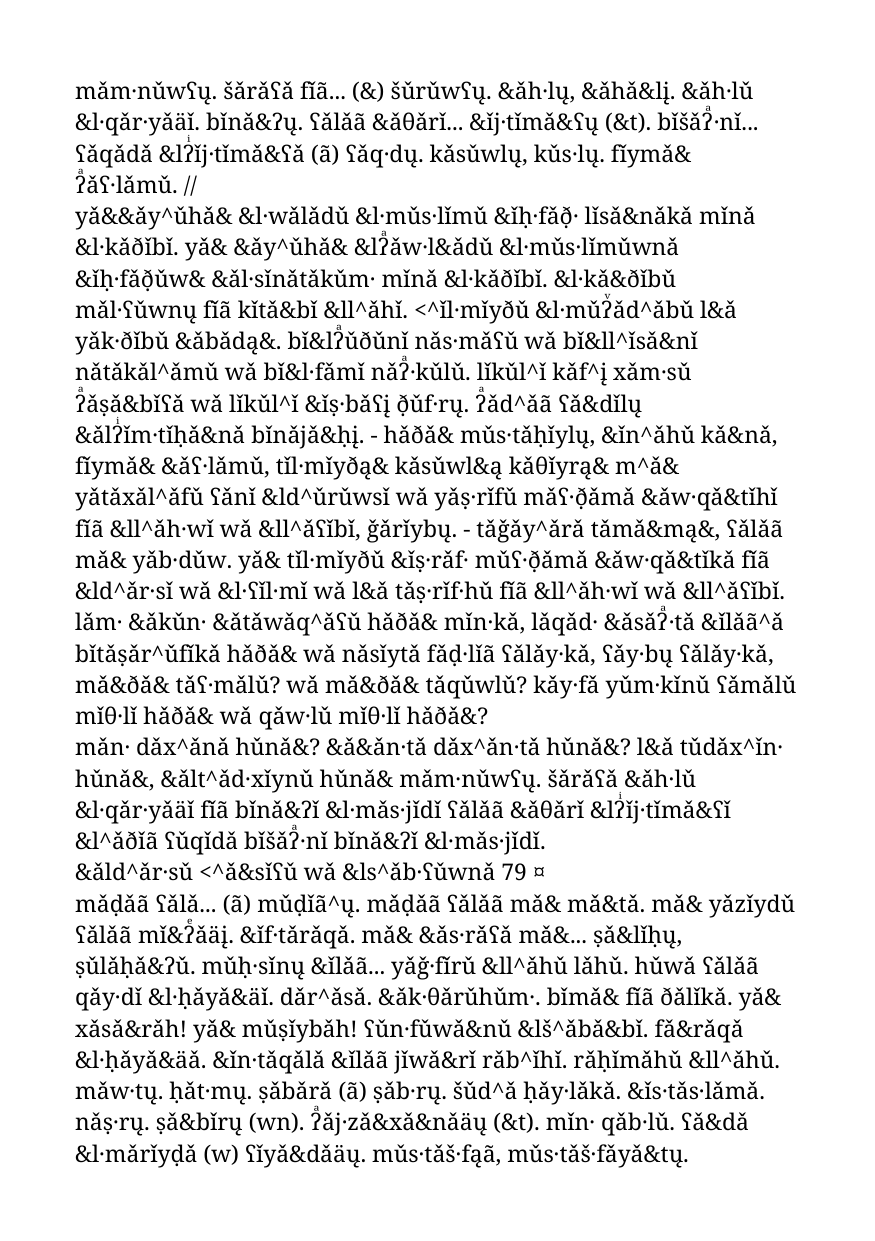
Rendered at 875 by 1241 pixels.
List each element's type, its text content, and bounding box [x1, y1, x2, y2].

text mǎḍǎã ʕǎlǎ... (ã) mǔḍǐã^ų. mǎḍǎã ʕǎlǎã mǎ& mǎ&tǎ. mǎ& yǎzǐydǔ ʕǎlǎã mǐ&ʔͤǎäį. &ǐf·tǎrǎqǎ. mǎ& &ǎs·rǎʕǎ mǎ&... ṣǎ&lǐḥų, ṣǔlǎḥǎ&ʔǔ. mǔḥ·sǐnų &ǐlǎã... yǎǧ·fǐrǔ &ll^ǎhǔ lǎhǔ. hǔwǎ ʕǎlǎã qǎy·dǐ &l·ḥǎyǎ&äǐ. dǎr^ǎsǎ. &ǎk·θǎrǔhǔm·. bǐmǎ& fǐã ðǎlǐkǎ. yǎ& xǎsǎ&rǎh! yǎ& mǔṣǐybǎh! ʕǔn·fǔwǎ&nǔ &lš^ǎbǎ&bǐ. fǎ&rǎqǎ &l·ḥǎyǎ&äǎ. &ǐn·tǎqǎlǎ &ǐlǎã jǐwǎ&rǐ rǎb^ǐhǐ. rǎḥǐmǎhǔ &ll^ǎhǔ. mǎw·tų. ḥǎt·mų. ṣǎbǎrǎ (ã) ṣǎb·rų. šǔd^ǎ ḥǎy·lǎkǎ. &ǐs·tǎs·lǎmǎ. nǎṣ·rų. ṣǎ&bǐrų (wn). ʔͣǎj·zǎ&xǎ&nǎäų (&t). mǐn· qǎb·lǔ. ʕǎ&dǎ &l·mǎrǐyḍǎ (w) ʕǐyǎ&dǎäų. mǔs·tǎš·fąã, mǔs·tǎš·fǎyǎ&tų. [75, 887, 799, 1169]
text mǎn· dǎx^ǎnǎ hǔnǎ&? &ǎ&ǎn·tǎ dǎx^ǎn·tǎ hǔnǎ&? l&ǎ tǔdǎx^ǐn· hǔnǎ&, &ǎlt^ǎd·xǐynǔ hǔnǎ& mǎm·nǔwʕų. šǎrǎʕǎ &ǎh·lǔ &l·qǎr·yǎäǐ fǐã bǐnǎ&ʔǐ &l·mǎs·jǐdǐ ʕǎlǎã &ǎθǎrǐ &lʔͥǐj·tǐmǎ&ʕǐ &l^ǎðǐã ʕǔqǐdǎ bǐšǎʔͣ·nǐ bǐnǎ&ʔǐ &l·mǎs·jǐdǐ. [75, 731, 799, 856]
text yǎ&&ǎy^ǔhǎ& &l·wǎlǎdǔ &l·mǔs·lǐmǔ &ǐḥ·fǎð̣· lǐsǎ&nǎkǎ mǐnǎ &l·kǎðǐbǐ. yǎ& &ǎy^ǔhǎ& &lʔͣǎw·l&ǎdǔ &l·mǔs·lǐmǔwnǎ &ǐḥ·fǎð̣ǔw& &ǎl·sǐnǎtǎkǔm· mǐnǎ &l·kǎðǐbǐ. &l·kǎ&ðǐbǔ mǎl·ʕǔwnų fǐã kǐtǎ&bǐ &ll^ǎhǐ. <^ǐl·mǐyðǔ &l·mǔʔͮǎd^ǎbǔ l&ǎ yǎk·ðǐbǔ &ǎbǎdą&. bǐ&lʔͣǔðǔnǐ nǎs·mǎʕǔ wǎ bǐ&ll^ǐsǎ&nǐ nǎtǎkǎl^ǎmǔ wǎ bǐ&l·fǎmǐ nǎʔͣ·kǔlǔ. lǐkǔl^ǐ kǎf^į xǎm·sǔ ʔͣǎṣǎ&bǐʕǎ wǎ lǐkǔl^ǐ &ǐṣ·bǎʕį ð̣ǔf·rų. ʔͣǎd^ǎã ʕǎ&dǐlų &ǎlʔͥǐm·tǐḥǎ&nǎ bǐnǎjǎ&ḥį. - hǎðǎ& mǔs·tǎḥǐylų, &ǐn^ǎhǔ kǎ&nǎ, fǐymǎ& &ǎʕ·lǎmǔ, tǐl·mǐyðą& kǎsǔwl&ą kǎθǐyrą& m^ǎ& yǎtǎxǎl^ǎfǔ ʕǎnǐ &ld^ǔrǔwsǐ wǎ yǎṣ·rǐfǔ mǎʕ·ð̣ǎmǎ &ǎw·qǎ&tǐhǐ fǐã &ll^ǎh·wǐ wǎ &ll^ǎʕǐbǐ, ǧǎrǐybų. - tǎǧǎy^ǎrǎ tǎmǎ&mą&, ʕǎlǎã mǎ& yǎb·dǔw. yǎ& tǐl·mǐyðǔ &ǐṣ·rǎf· mǔʕ·ð̣ǎmǎ &ǎw·qǎ&tǐkǎ fǐã &ld^ǎr·sǐ wǎ &l·ʕǐl·mǐ wǎ l&ǎ tǎṣ·rǐf·hǔ fǐã &ll^ǎh·wǐ wǎ &ll^ǎʕǐbǐ. lǎm· &ǎkǔn· &ǎtǎwǎq^ǎʕǔ hǎðǎ& mǐn·kǎ, lǎqǎd· &ǎsǎʔͣ·tǎ &ǐlǎã^ǎ bǐtǎṣǎr^ǔfǐkǎ hǎðǎ& wǎ nǎsǐytǎ fǎḍ·lǐã ʕǎlǎy·kǎ, ʕǎy·bų ʕǎlǎy·kǎ, mǎ&ðǎ& tǎʕ·mǎlǔ? wǎ mǎ&ðǎ& tǎqǔwlǔ? kǎy·fǎ yǔm·kǐnǔ ʕǎmǎlǔ mǐθ·lǐ hǎðǎ& wǎ qǎw·lǔ mǐθ·lǐ hǎðǎ&? [75, 200, 799, 731]
text mǎm·nǔwʕų. šǎrǎʕǎ fǐã... (&) šǔrǔwʕų. &ǎh·lų, &ǎhǎ&lį. &ǎh·lǔ &l·qǎr·yǎäǐ. bǐnǎ&ʔų. ʕǎlǎã &ǎθǎrǐ... &ǐj·tǐmǎ&ʕų (&t). bǐšǎʔͣ·nǐ... ʕǎqǎdǎ &lʔͥǐj·tǐmǎ&ʕǎ (ã) ʕǎq·dų. kǎsǔwlų, kǔs·lų. fǐymǎ& ʔͣǎʕ·lǎmǔ. // [75, 75, 799, 200]
text &ǎld^ǎr·sǔ <^ǎ&sǐʕǔ wǎ &ls^ǎb·ʕǔwnǎ 79 ¤ [75, 856, 799, 887]
